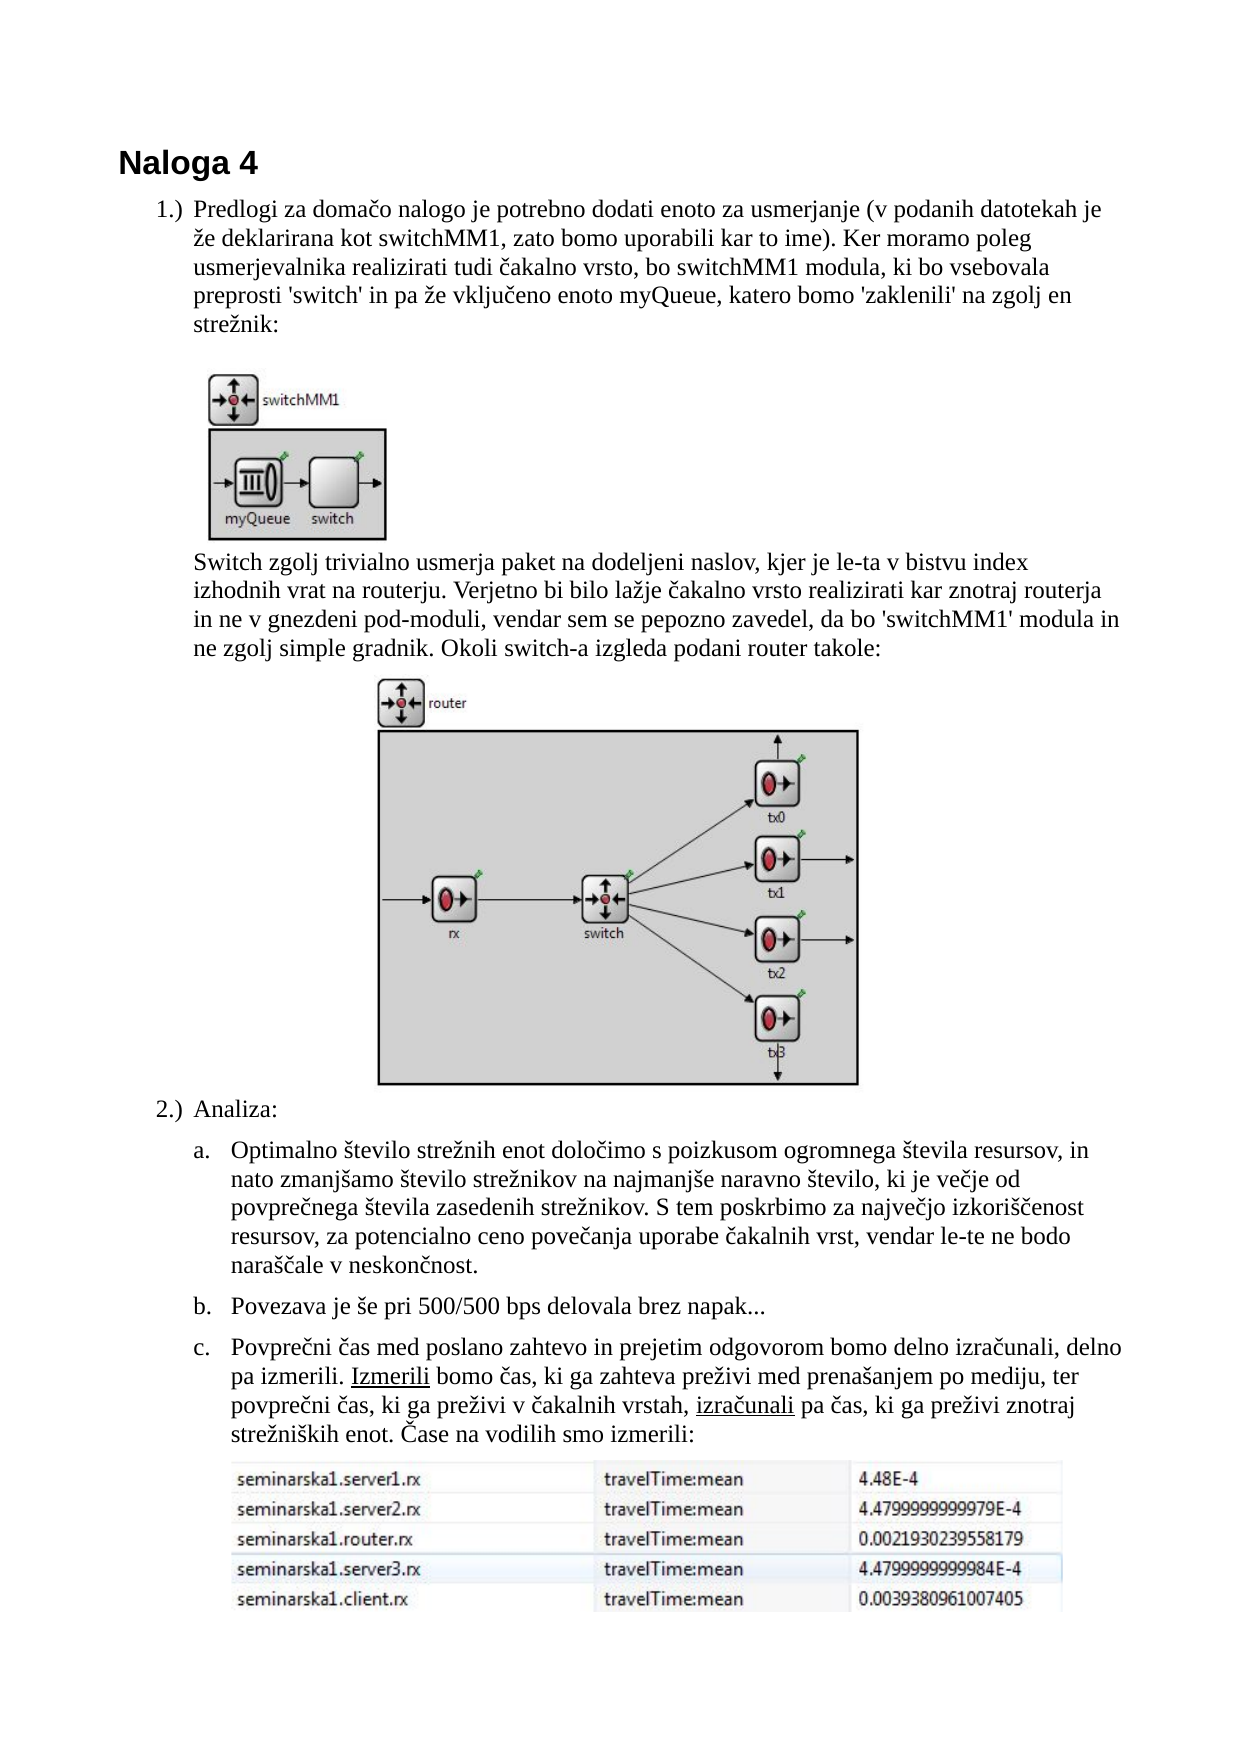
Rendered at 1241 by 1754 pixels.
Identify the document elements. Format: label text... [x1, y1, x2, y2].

list Predlogi za domačo nalogo je potrebno dodati enoto za usmerjanje (v podanih datotekah je že deklarirana kot switchMM1, zato bomo uporabili kar to ime). Ker moramo poleg usmerjevalnika realizirati tudi čakalno vrsto, bo switchMM1 modula, ki bo vsebovala preprosti 'switch' in pa že vključeno enoto myQueue, katero bomo 'zaklenili' na zgolj en strežnik: [156, 194, 1122, 338]
picture [231, 1460, 1063, 1612]
picture [206, 368, 393, 547]
list Analiza: [156, 674, 1122, 1122]
subtitle Naloga 4 [118, 143, 1122, 182]
list Optimalno število strežnih enot določimo s poizkusom ogromnega števila resursov, in nato zmanjšamo število strežnikov na najmanjše naravno število, ki je večje od povprečnega števila zasedenih strežnikov. S tem poskrbimo za največjo izkoriščenost resursov, za potencialno ceno povečanja uporabe čakalnih vrst, vendar le-te ne bodo naraščale v neskončnost. [193, 1135, 1122, 1279]
list Switch zgolj trivialno usmerja paket na dodeljeni naslov, kjer je le-ta v bistvu index izhodnih vrat na routerju. Verjetno bi bilo lažje čakalno vrsto realizirati kar znotraj routerja in ne v gnezdeni pod-moduli, vendar sem se pepozno zavedel, da bo 'switchMM1' modula in ne zgolj simple gradnik. Okoli switch-a izgleda podani router takole: [156, 351, 1122, 662]
list Povprečni čas med poslano zahtevo in prejetim odgovorom bomo delno izračunali, delno pa izmerili. Izmerili bomo čas, ki ga zahteva preživi med prenašanjem po mediju, ter povprečni čas, ki ga preživi v čakalnih vrstah, izračunali pa čas, ki ga preživi znotraj strežniških enot. Čase na vodilih smo izmerili: [193, 1332, 1122, 1447]
picture [373, 674, 867, 1094]
list Povezava je še pri 500/500 bps delovala brez napak... [193, 1291, 1122, 1320]
